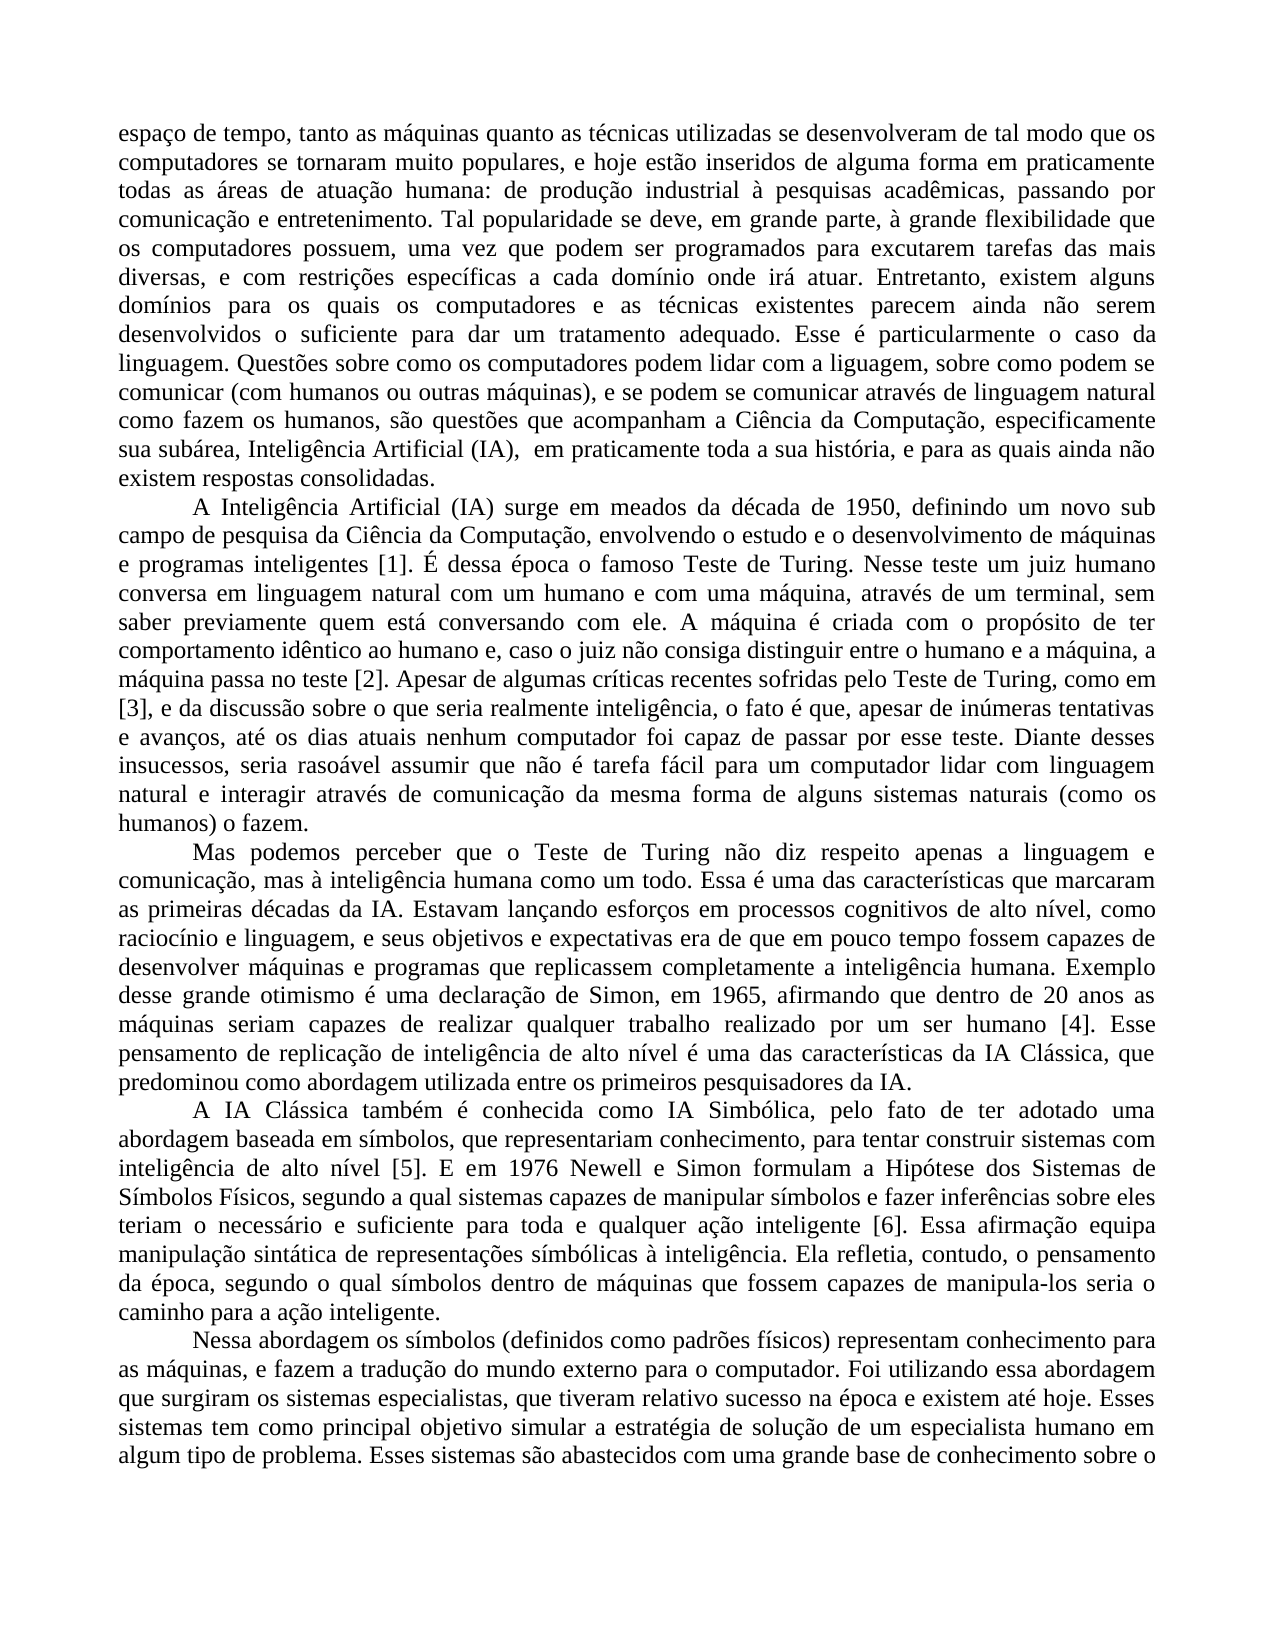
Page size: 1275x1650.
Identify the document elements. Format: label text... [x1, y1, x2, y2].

text A IA Clássica também é conhecida como IA Simbólica, pelo fato de ter adotado uma abordagem baseada em símbolos, que representariam conhecimento, para tentar construir sistemas com inteligência de alto nível [5]. E em 1976 Newell e Simon formulam a Hipótese dos Sistemas de Símbolos Físicos, segundo a qual sistemas capazes de manipular símbolos e fazer inferências sobre eles teriam o necessário e suficiente para toda e qualquer ação inteligente [6]. Essa afirmação equipa manipulação sintática de representações símbólicas à inteligência. Ela refletia, contudo, o pensamento da época, segundo o qual símbolos dentro de máquinas que fossem capazes de manipula-los seria o caminho para a ação inteligente. [118, 1096, 1157, 1326]
text Nessa abordagem os símbolos (definidos como padrões físicos) representam conhecimento para as máquinas, e fazem a tradução do mundo externo para o computador. Foi utilizando essa abordagem que surgiram os sistemas especialistas, que tiveram relativo sucesso na época e existem até hoje. Esses sistemas tem como principal objetivo simular a estratégia de solução de um especialista humano em algum tipo de problema. Esses sistemas são abastecidos com uma grande base de conhecimento sobre o [118, 1326, 1157, 1469]
text A Inteligência Artificial (IA) surge em meados da década de 1950, definindo um novo sub campo de pesquisa da Ciência da Computação, envolvendo o estudo e o desenvolvimento de máquinas e programas inteligentes [1]. É dessa época o famoso Teste de Turing. Nesse teste um juiz humano conversa em linguagem natural com um humano e com uma máquina, através de um terminal, sem saber previamente quem está conversando com ele. A máquina é criada com o propósito de ter comportamento idêntico ao humano e, caso o juiz não consiga distinguir entre o humano e a máquina, a máquina passa no teste [2]. Apesar de algumas críticas recentes sofridas pelo Teste de Turing, como em [3], e da discussão sobre o que seria realmente inteligência, o fato é que, apesar de inúmeras tentativas e avanços, até os dias atuais nenhum computador foi capaz de passar por esse teste. Diante desses insucessos, seria rasoável assumir que não é tarefa fácil para um computador lidar com linguagem natural e interagir através de comunicação da mesma forma de alguns sistemas naturais (como os humanos) o fazem. [118, 492, 1157, 837]
text espaço de tempo, tanto as máquinas quanto as técnicas utilizadas se desenvolveram de tal modo que os computadores se tornaram muito populares, e hoje estão inseridos de alguma forma em praticamente todas as áreas de atuação humana: de produção industrial à pesquisas acadêmicas, passando por comunicação e entretenimento. Tal popularidade se deve, em grande parte, à grande flexibilidade que os computadores possuem, uma vez que podem ser programados para excutarem tarefas das mais diversas, e com restrições específicas a cada domínio onde irá atuar. Entretanto, existem alguns domínios para os quais os computadores e as técnicas existentes parecem ainda não serem desenvolvidos o suficiente para dar um tratamento adequado. Esse é particularmente o caso da linguagem. Questões sobre como os computadores podem lidar com a liguagem, sobre como podem se comunicar (com humanos ou outras máquinas), e se podem se comunicar através de linguagem natural como fazem os humanos, são questões que acompanham a Ciência da Computação, especificamente sua subárea, Inteligência Artificial (IA), em praticamente toda a sua história, e para as quais ainda não existem respostas consolidadas. [118, 118, 1157, 492]
text Mas podemos perceber que o Teste de Turing não diz respeito apenas a linguagem e comunicação, mas à inteligência humana como um todo. Essa é uma das características que marcaram as primeiras décadas da IA. Estavam lançando esforços em processos cognitivos de alto nível, como raciocínio e linguagem, e seus objetivos e expectativas era de que em pouco tempo fossem capazes de desenvolver máquinas e programas que replicassem completamente a inteligência humana. Exemplo desse grande otimismo é uma declaração de Simon, em 1965, afirmando que dentro de 20 anos as máquinas seriam capazes de realizar qualquer trabalho realizado por um ser humano [4]. Esse pensamento de replicação de inteligência de alto nível é uma das características da IA Clássica, que predominou como abordagem utilizada entre os primeiros pesquisadores da IA. [118, 837, 1157, 1096]
